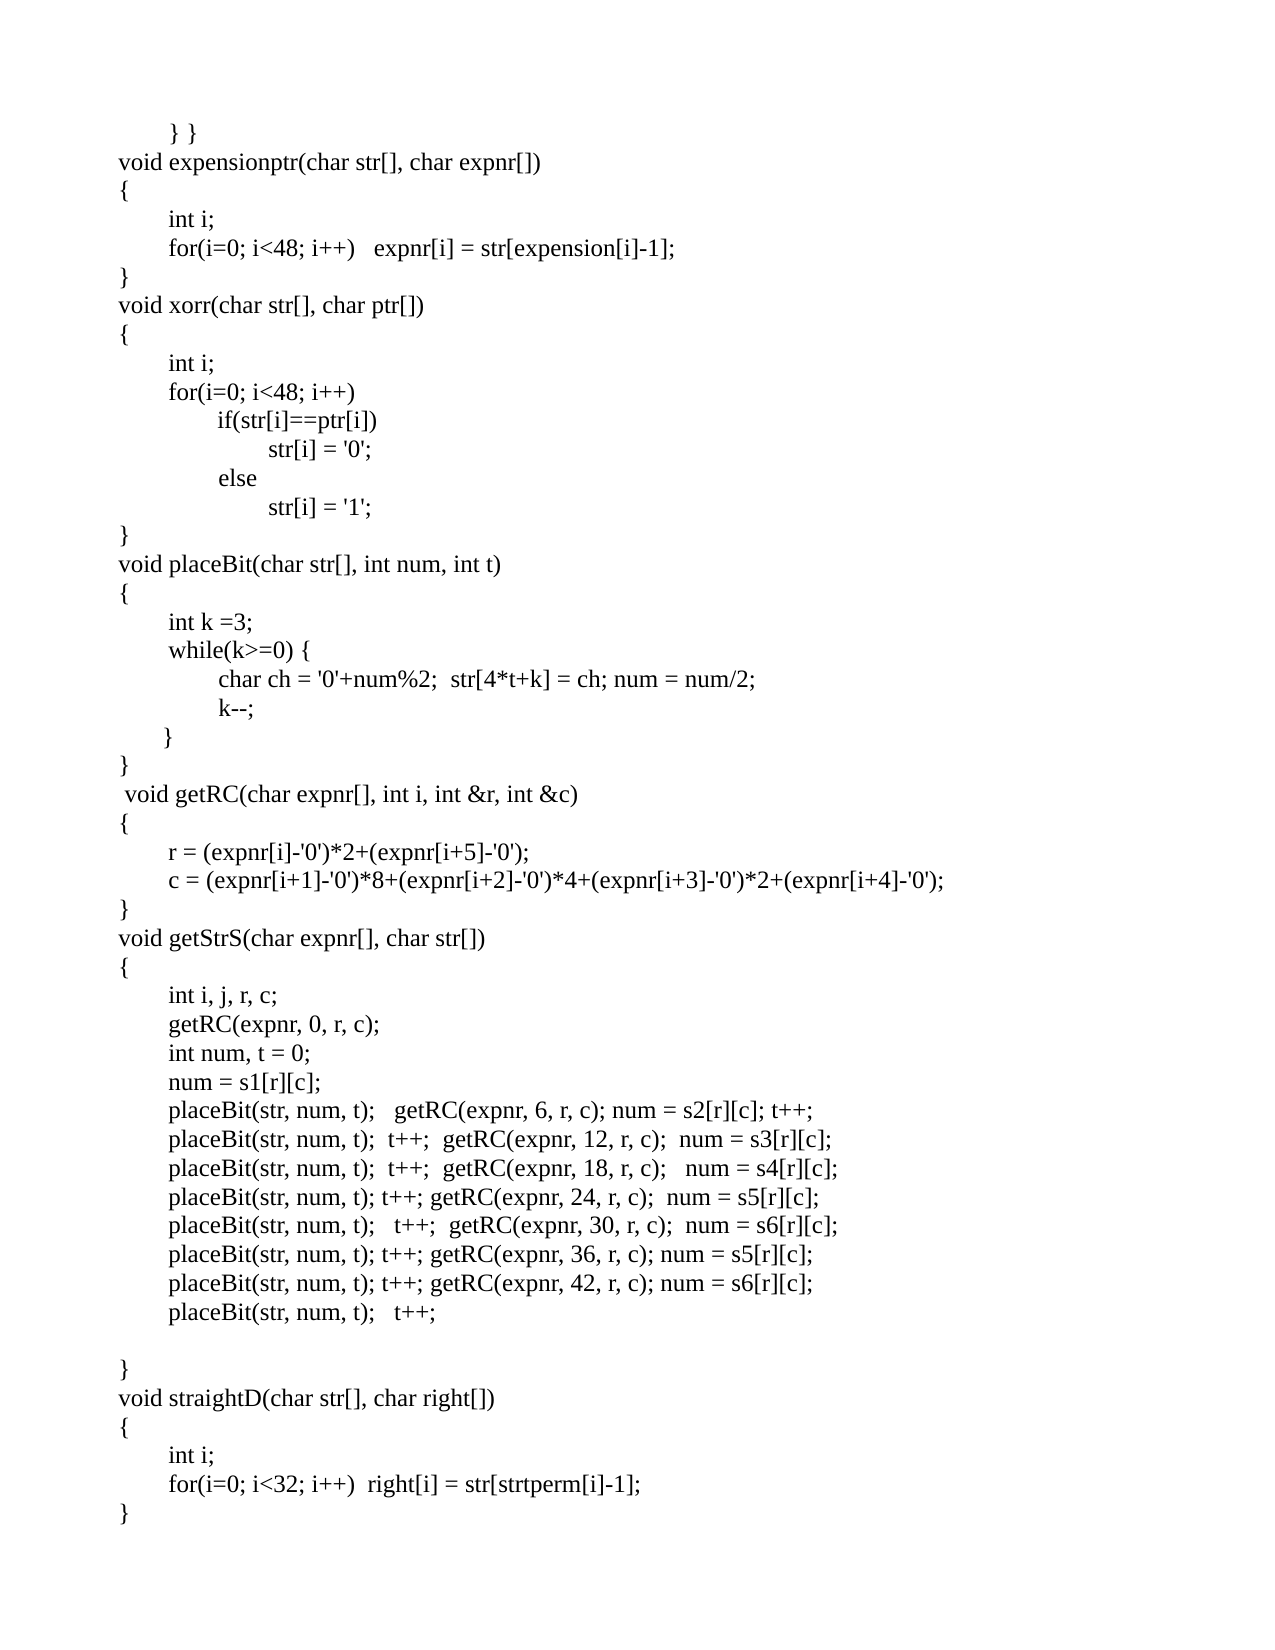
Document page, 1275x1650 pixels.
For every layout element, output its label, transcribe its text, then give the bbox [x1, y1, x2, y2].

text placeBit(str, num, t); t++; getRC(expnr, 12, r, c); num = s3[r][c]; [118, 1124, 1157, 1153]
text for(i=0; i<48; i++) [118, 377, 1157, 406]
text else [118, 463, 1157, 492]
text str[i] = '1'; [118, 492, 1157, 521]
text void getRC(char expnr[], int i, int &r, int &c) [118, 779, 1157, 808]
text str[i] = '0'; [118, 434, 1157, 463]
text { [118, 176, 1157, 204]
text } [118, 262, 1157, 291]
text placeBit(str, num, t); t++; [118, 1297, 1157, 1326]
text k--; [118, 693, 1157, 722]
text { [118, 1412, 1157, 1441]
text void placeBit(char str[], int num, int t) [118, 549, 1157, 578]
text c = (expnr[i+1]-'0')*8+(expnr[i+2]-'0')*4+(expnr[i+3]-'0')*2+(expnr[i+4]-'0'); [118, 866, 1157, 894]
text placeBit(str, num, t); t++; getRC(expnr, 24, r, c); num = s5[r][c]; [118, 1182, 1157, 1211]
text int k =3; [118, 607, 1157, 636]
text int i, j, r, c; [118, 981, 1157, 1009]
text r = (expnr[i]-'0')*2+(expnr[i+5]-'0'); [118, 837, 1157, 866]
text } [118, 521, 1157, 549]
text for(i=0; i<32; i++) right[i] = str[strtperm[i]-1]; [118, 1469, 1157, 1498]
text int num, t = 0; [118, 1038, 1157, 1067]
text void getStrS(char expnr[], char str[]) [118, 923, 1157, 952]
text void xorr(char str[], char ptr[]) [118, 291, 1157, 319]
text } } [118, 118, 1157, 147]
text } [118, 894, 1157, 923]
text { [118, 952, 1157, 981]
text if(str[i]==ptr[i]) [118, 406, 1157, 434]
text { [118, 808, 1157, 837]
text { [118, 578, 1157, 607]
text void expensionptr(char str[], char expnr[]) [118, 147, 1157, 176]
text int i; [118, 348, 1157, 377]
text } [118, 1354, 1157, 1383]
text int i; [118, 204, 1157, 233]
text for(i=0; i<48; i++) expnr[i] = str[expension[i]-1]; [118, 233, 1157, 262]
text getRC(expnr, 0, r, c); [118, 1009, 1157, 1038]
text placeBit(str, num, t); t++; getRC(expnr, 30, r, c); num = s6[r][c]; [118, 1211, 1157, 1239]
text } [118, 751, 1157, 779]
text } [118, 722, 1157, 751]
text char ch = '0'+num%2; str[4*t+k] = ch; num = num/2; [118, 664, 1157, 693]
text placeBit(str, num, t); getRC(expnr, 6, r, c); num = s2[r][c]; t++; [118, 1096, 1157, 1124]
text void straightD(char str[], char right[]) [118, 1383, 1157, 1412]
text while(k>=0) { [118, 636, 1157, 664]
text placeBit(str, num, t); t++; getRC(expnr, 42, r, c); num = s6[r][c]; [118, 1268, 1157, 1297]
text placeBit(str, num, t); t++; getRC(expnr, 36, r, c); num = s5[r][c]; [118, 1239, 1157, 1268]
text placeBit(str, num, t); t++; getRC(expnr, 18, r, c); num = s4[r][c]; [118, 1153, 1157, 1182]
text num = s1[r][c]; [118, 1067, 1157, 1096]
text { [118, 319, 1157, 348]
text int i; [118, 1441, 1157, 1469]
text } [118, 1498, 1157, 1527]
